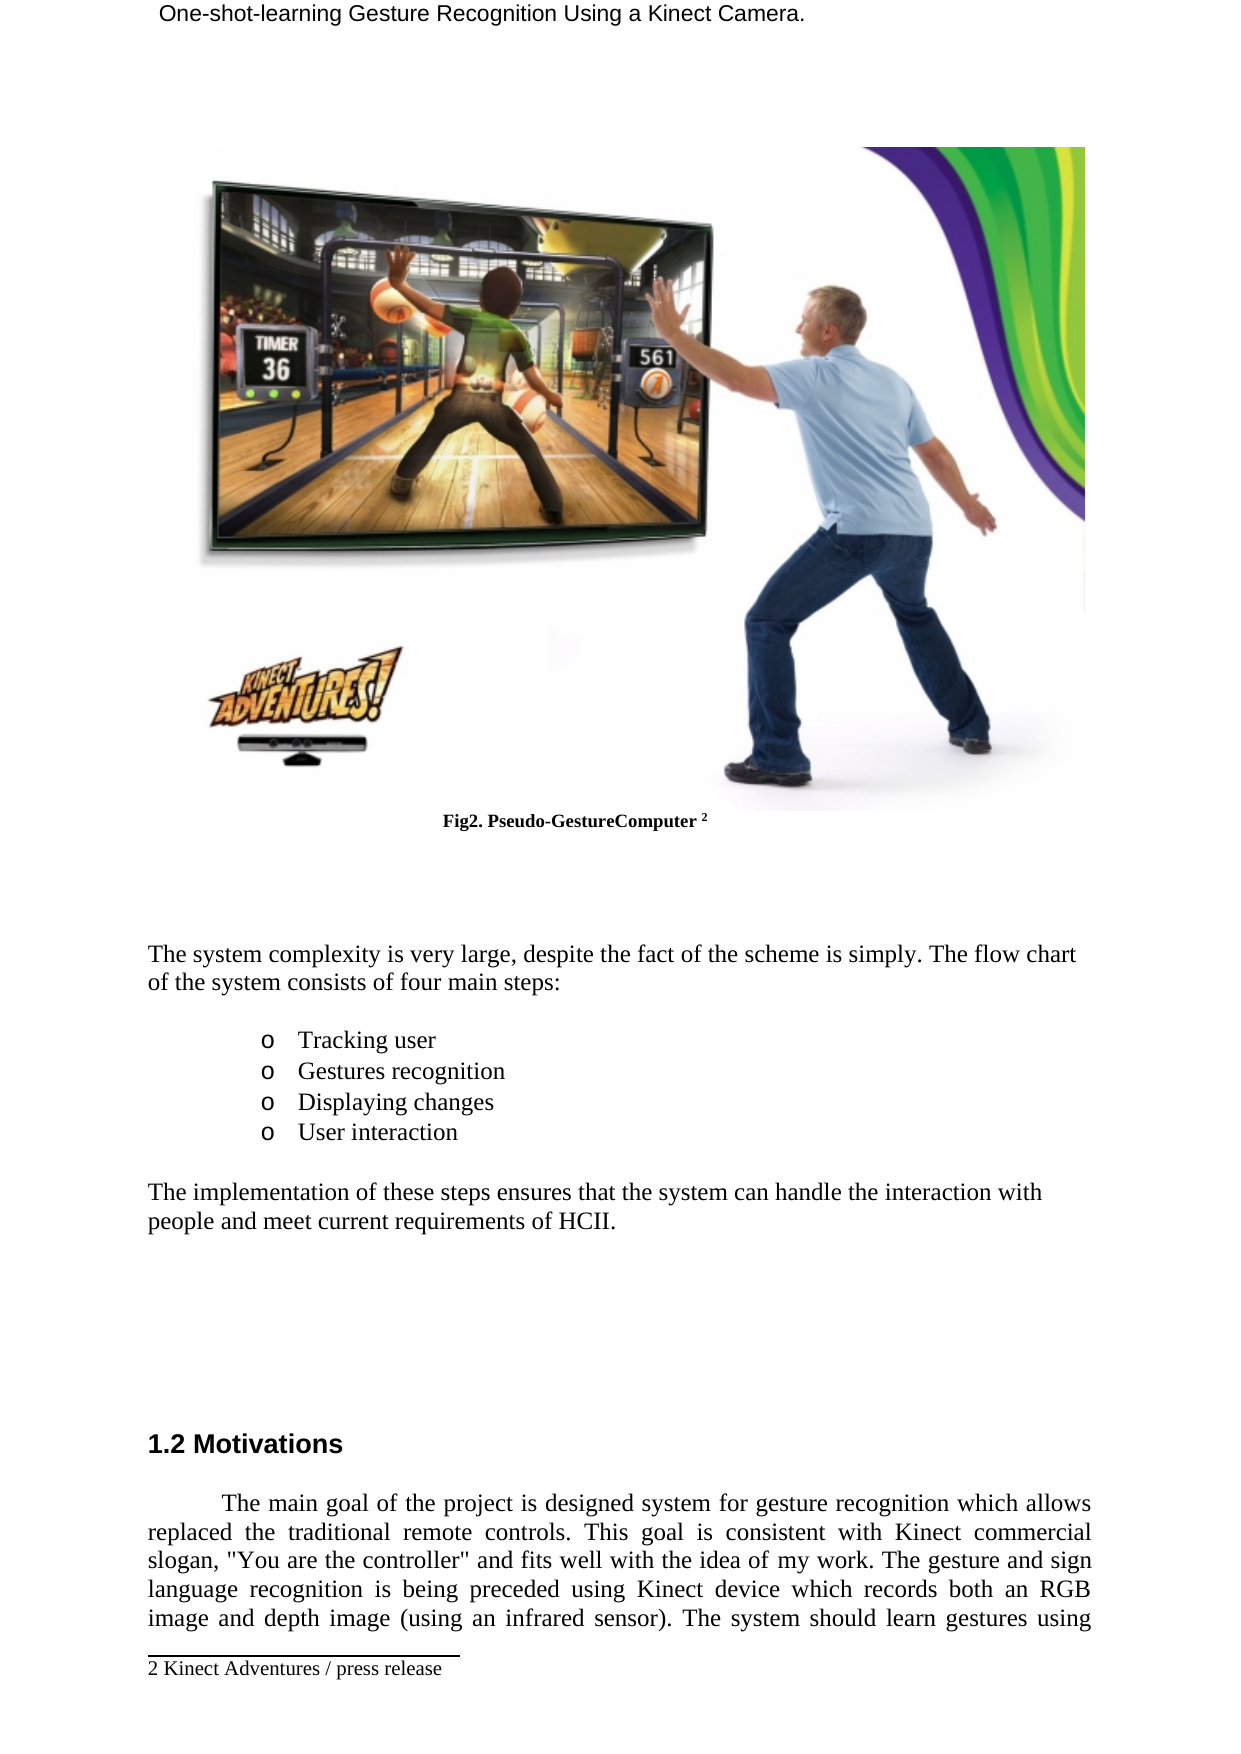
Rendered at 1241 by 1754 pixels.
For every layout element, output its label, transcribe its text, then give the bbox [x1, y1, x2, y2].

text Kinect Adventures / press release [148, 1656, 1093, 1680]
list Tracking user [260, 1025, 1093, 1056]
text 1.2 Motivations [148, 1428, 1093, 1459]
list User interaction [260, 1117, 1093, 1148]
text The system complexity is very large, despite the fact of the scheme is simply. The flow chart of the system consists of four main steps: [148, 939, 1093, 996]
list Displaying changes [260, 1087, 1093, 1117]
list Gestures recognition [260, 1056, 1093, 1087]
text The implementation of these steps ensures that the system can handle the interaction with people and meet current requirements of HCII. [148, 1177, 1093, 1234]
text The main goal of the project is designed system for gesture recognition which allows replaced the traditional remote controls. This goal is consistent with Kinect commercial slogan, "You are the controller" and fits well with the idea of ​​my work. The gesture and sign language recognition is being preceded using Kinect device which records both an RGB image and depth image (using an infrared sensor). The system should learn gestures using [148, 1488, 1093, 1632]
text Fig2. Pseudo-GestureComputer [369, 810, 1093, 832]
